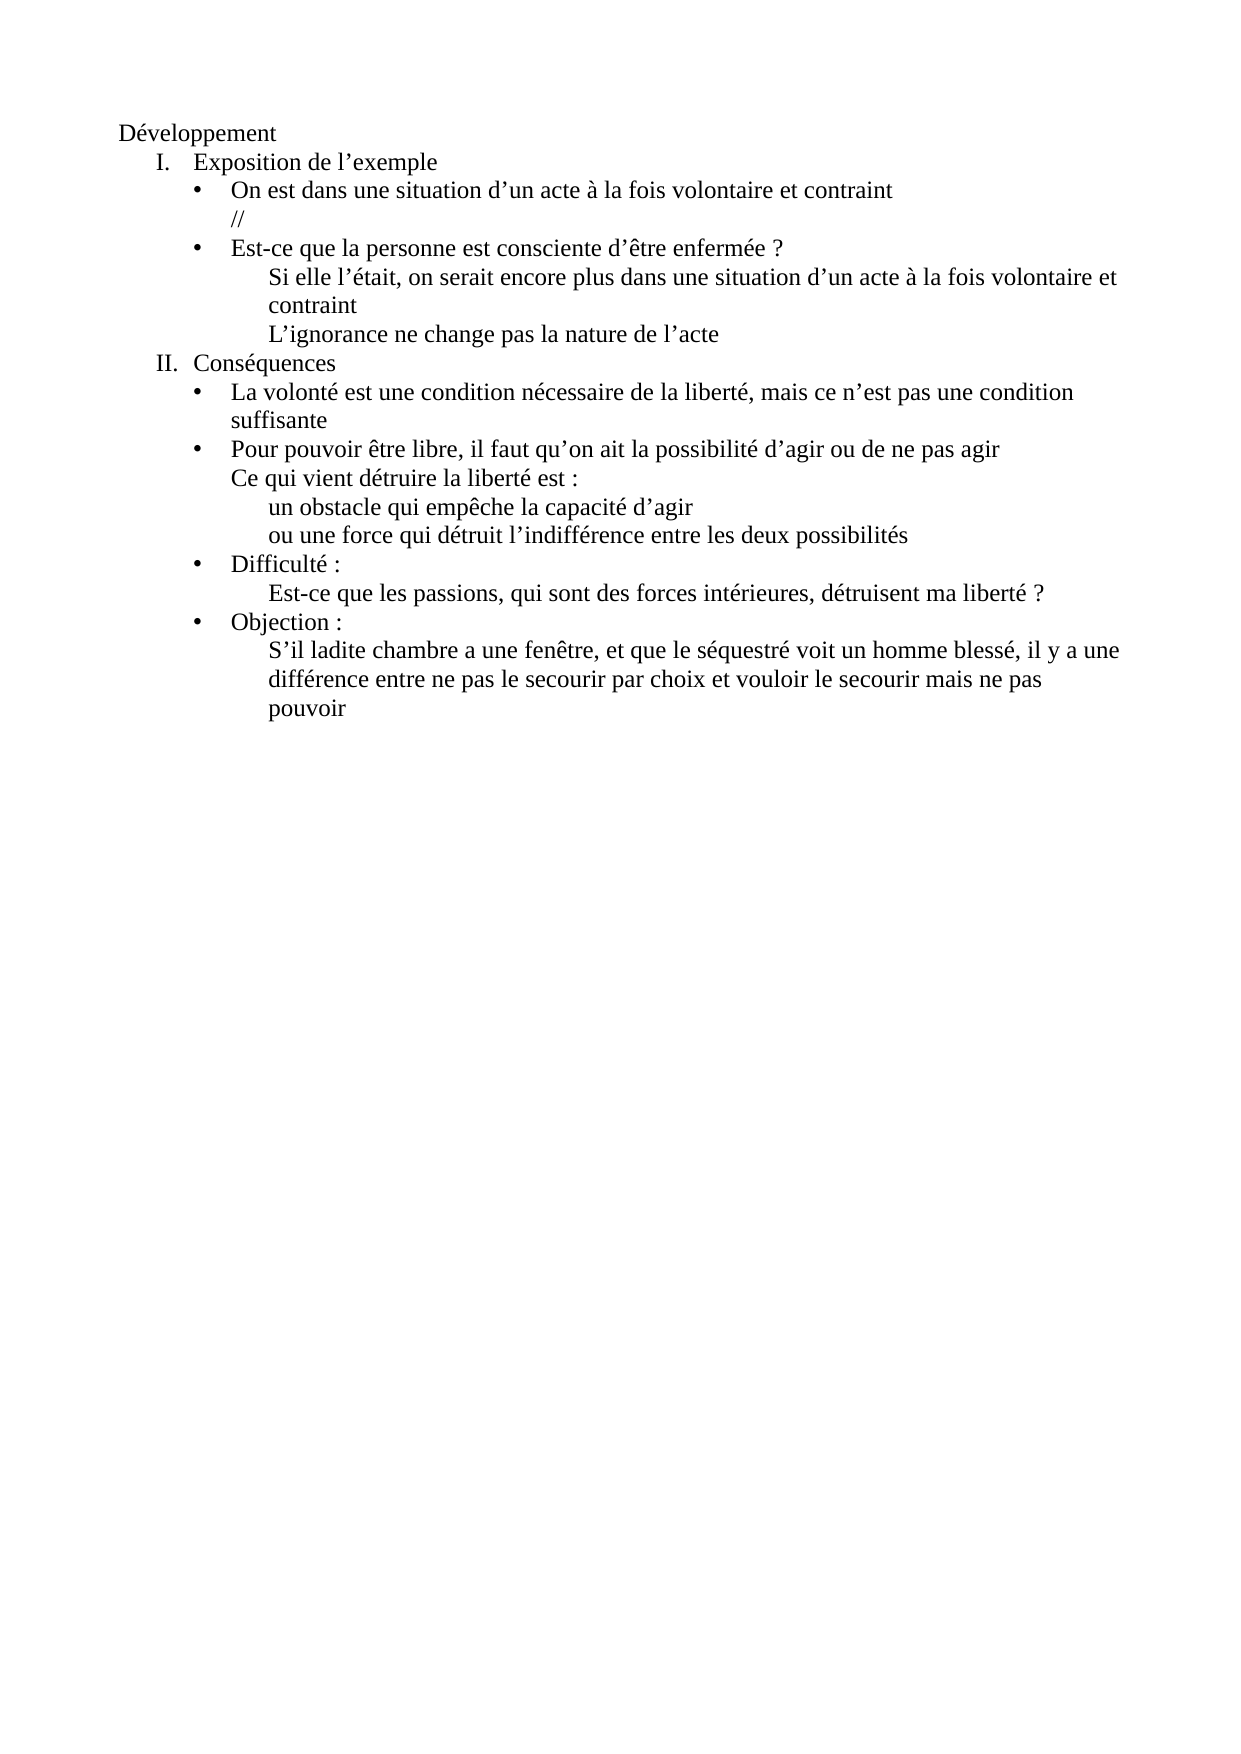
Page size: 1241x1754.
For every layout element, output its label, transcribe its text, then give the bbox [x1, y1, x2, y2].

list Conséquences [156, 348, 1122, 377]
list Est-ce que la personne est consciente d’être enfermée ? [193, 233, 1122, 262]
list La volonté est une condition nécessaire de la liberté, mais ce n’est pas une condition suffisante [193, 377, 1122, 434]
list Exposition de l’exemple [156, 147, 1122, 176]
list Difficulté : [193, 549, 1122, 578]
list un obstacle qui empêche la capacité d’agir [231, 492, 1122, 521]
list Objection : [193, 607, 1122, 636]
list L’ignorance ne change pas la nature de l’acte [231, 319, 1122, 348]
list Est-ce que les passions, qui sont des forces intérieures, détruisent ma liberté ? [231, 578, 1122, 607]
list Si elle l’était, on serait encore plus dans une situation d’un acte à la fois volontaire et contraint [231, 262, 1122, 319]
list ou une force qui détruit l’indifférence entre les deux possibilités [231, 521, 1122, 549]
list // [193, 204, 1122, 233]
text Développement [118, 118, 1122, 147]
list Pour pouvoir être libre, il faut qu’on ait la possibilité d’agir ou de ne pas agir [193, 434, 1122, 463]
list S’il ladite chambre a une fenêtre, et que le séquestré voit un homme blessé, il y a une différence entre ne pas le secourir par choix et vouloir le secourir mais ne pas pouvoir [231, 636, 1122, 722]
list Ce qui vient détruire la liberté est : [193, 463, 1122, 492]
list On est dans une situation d’un acte à la fois volontaire et contraint [193, 176, 1122, 204]
